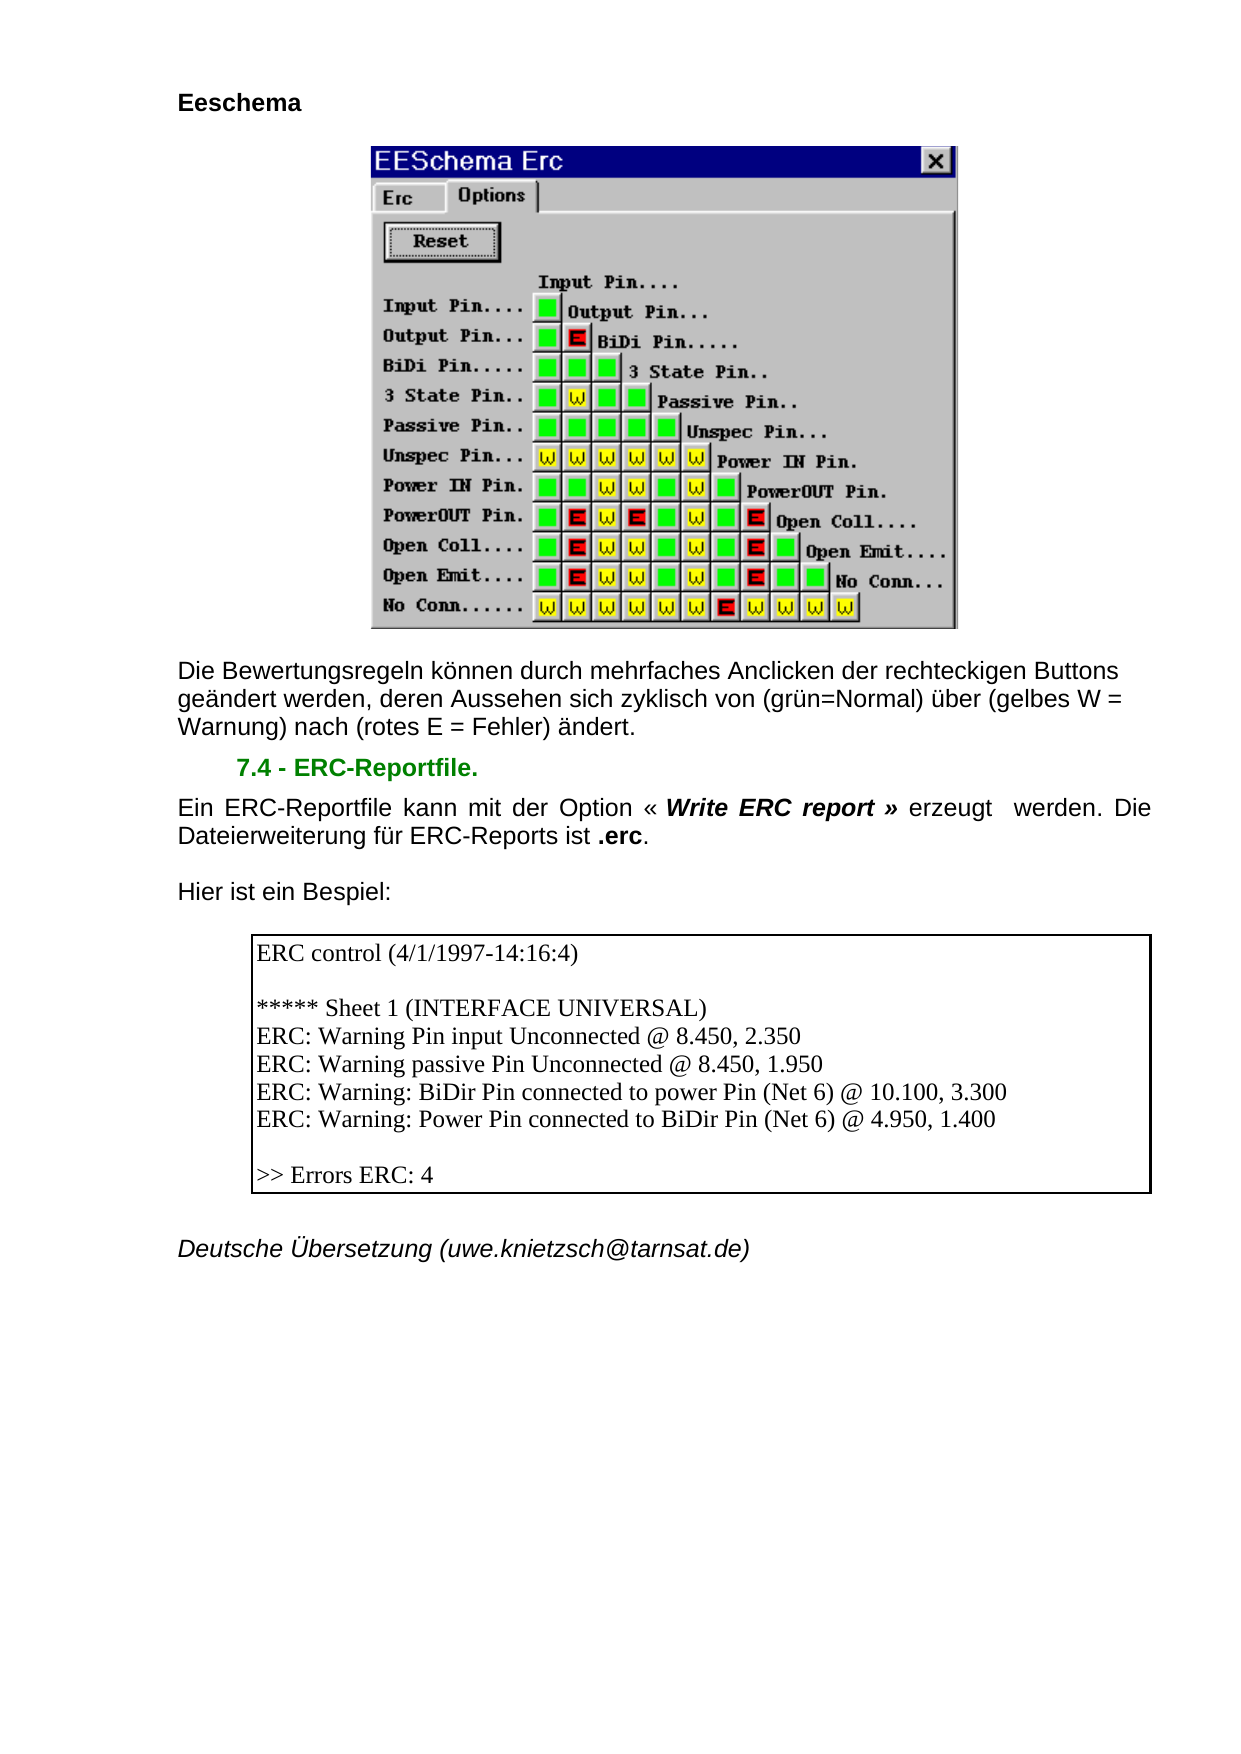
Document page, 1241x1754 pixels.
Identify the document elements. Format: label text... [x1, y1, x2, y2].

text ERC: Warning: BiDir Pin connected to power Pin (Net 6) @ 10.100, 3.300 [253, 1073, 1149, 1100]
text Deutsche Übersetzung (uwe.knietzsch@tarnsat.de) [177, 1234, 1152, 1262]
text ERC control (4/1/1997-14:16:4) [253, 936, 1149, 967]
text ERC: Warning passive Pin Unconnected @ 8.450, 1.950 [253, 1045, 1149, 1073]
text >> Errors ERC: 4 [253, 1156, 1149, 1192]
text ***** Sheet 1 (INTERFACE UNIVERSAL) [253, 989, 1149, 1017]
text ERC: Warning Pin input Unconnected @ 8.450, 2.350 [253, 1017, 1149, 1045]
subtitle ERC-Reportfile. [236, 753, 1152, 781]
text ERC: Warning: Power Pin connected to BiDir Pin (Net 6) @ 4.950, 1.400 [253, 1100, 1149, 1133]
text Hier ist ein Bespiel: [177, 878, 1152, 906]
text Die Bewertungsregeln können durch mehrfaches Anclicken der rechteckigen Buttons geändert werden, deren Aussehen sich zyklisch von (grün=Normal) über (gelbes W = Warnung) nach (rotes E = Fehler) ändert. [177, 657, 1152, 741]
text Ein ERC-Reportfile kann mit der Option « Write ERC report » erzeugt werden. Die Dateierweiterung für ERC-Reports ist .erc. [177, 794, 1152, 850]
